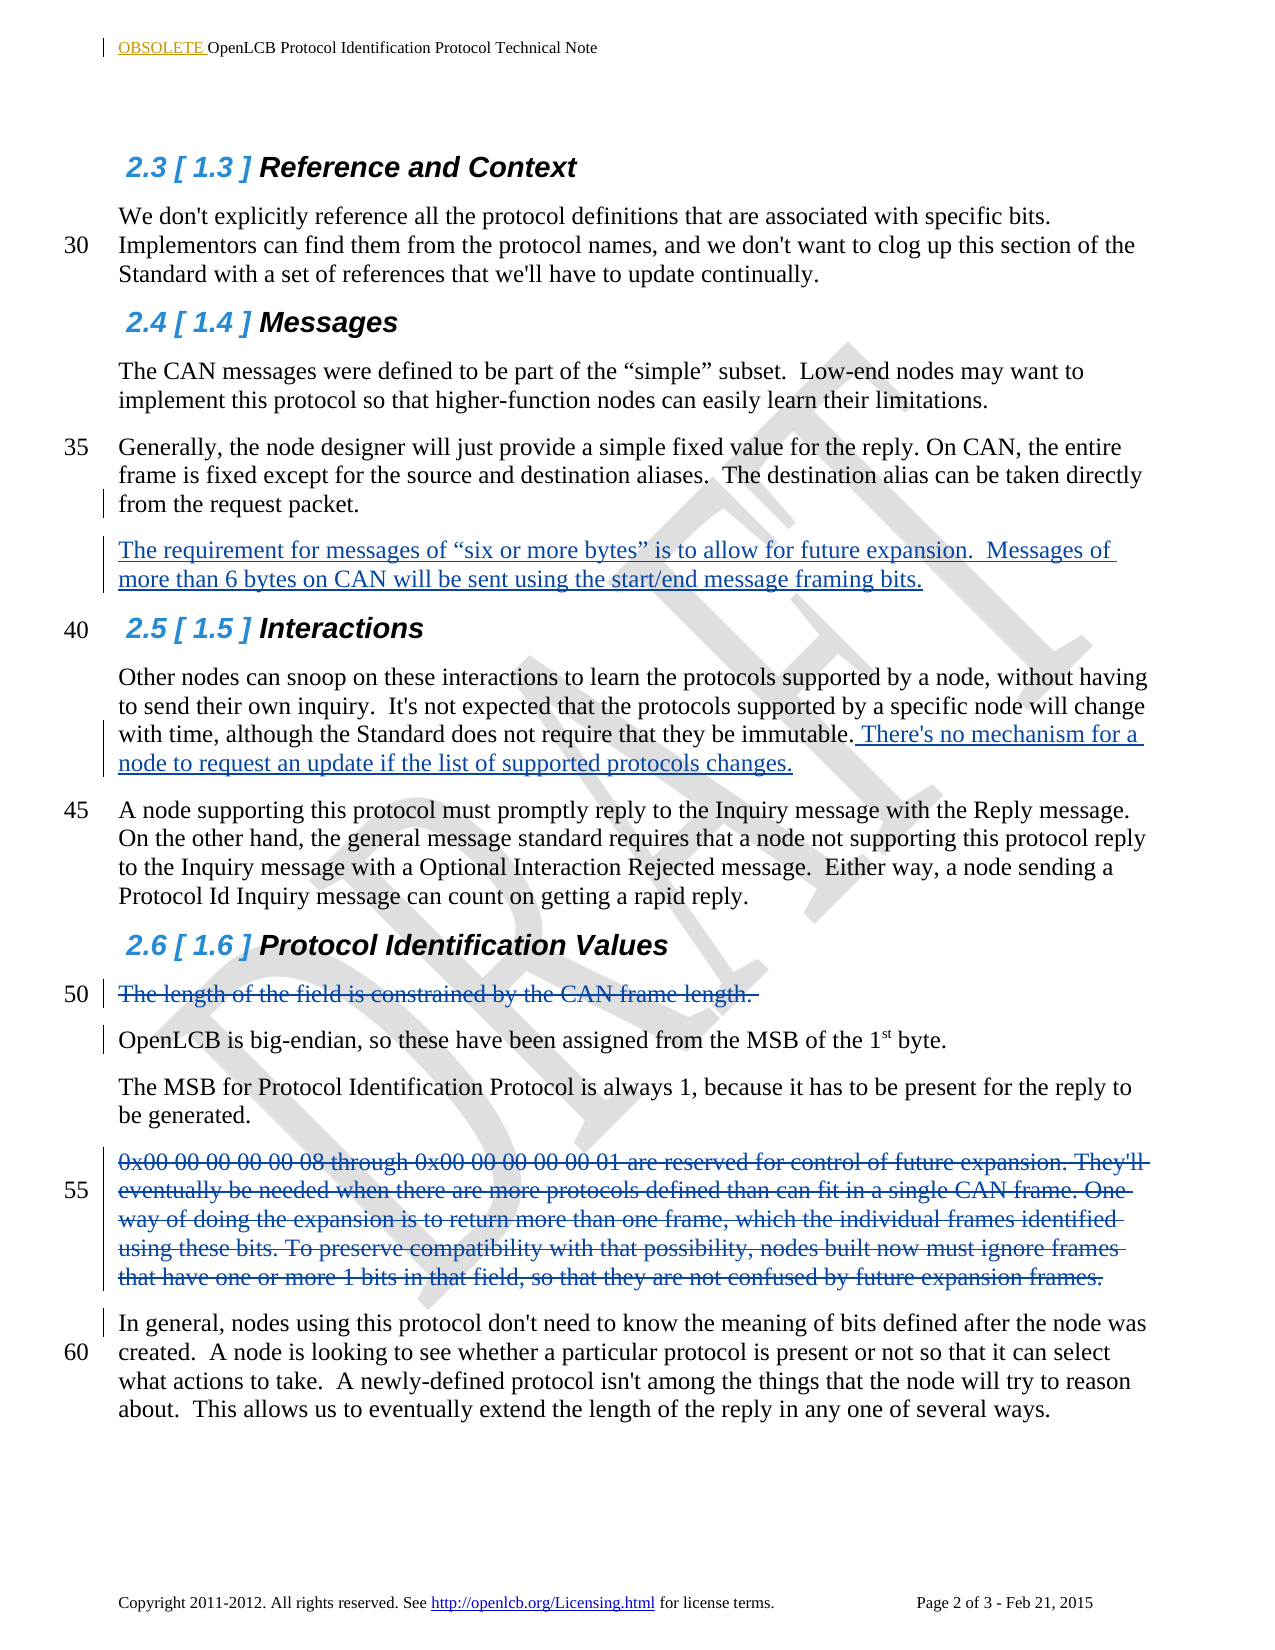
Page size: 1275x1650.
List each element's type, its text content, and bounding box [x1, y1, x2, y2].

text Other nodes can snoop on these interactions to learn the protocols supported by a node, without having to send their own inquiry. It's not expected that the protocols supported by a specific node will change with time, although the Standard does not require that they be immutable. There's no mechanism for a node to request an update if the list of supported protocols changes. [118, 662, 576, 773]
text OpenLCB is big-endian, so these have been assigned from the MSB of the 1st byte. [503, 979, 1157, 1054]
text OpenLCB is big-endian, so these have been assigned from the MSB of the 1st byte. [118, 996, 207, 1054]
subtitle [714, 611, 818, 644]
text The MSB for Protocol Identification Protocol is always 1, because it has to be present for the reply to be generated. [268, 1072, 471, 1129]
text In general, nodes using this protocol don't need to know the meaning of bits defined after the node was created. A node is looking to see whether a particular protocol is present or not so that it can select what actions to take. A newly-defined protocol isn't among the things that the node will try to reason about. This allows us to eventually extend the length of the reply in any one of several ways. [449, 1147, 1157, 1291]
text A node supporting this protocol must promptly reply to the Inquiry message with the Reply message. On the other hand, the general message standard requires that a node not supporting this protocol reply to the Inquiry message with a Optional Interaction Rejected message. Either way, a node sending a Protocol Id Inquiry message can count on getting a rapid reply. [366, 828, 510, 910]
text The CAN messages were defined to be part of the “simple” subset. Low-end nodes may want to implement this protocol so that higher-function nodes can easily learn their limitations. [118, 356, 832, 414]
text OpenLCB is big-endian, so these have been assigned from the MSB of the 1st byte. [612, 979, 721, 994]
subtitle [1015, 611, 1157, 644]
subtitle Protocol Identification Values [433, 927, 515, 961]
text The MSB for Protocol Identification Protocol is always 1, because it has to be present for the reply to be generated. [118, 1072, 282, 1129]
text The requirement for messages of “six or more bytes” is to allow for future expansion. Messages of more than 6 bytes on CAN will be sent using the start/end message framing bits. [666, 536, 922, 561]
text In general, nodes using this protocol don't need to know the meaning of bits defined after the node was created. A node is looking to see whether a particular protocol is present or not so that it can select what actions to take. A newly-defined protocol isn't among the things that the node will try to reason about. This allows us to eventually extend the length of the reply in any one of several ways. [118, 1250, 429, 1277]
text Generally, the node designer will just provide a simple fixed value for the reply. On CAN, the entire frame is fixed except for the source and destination aliases. The destination alias can be taken directly from the request packet. [118, 432, 776, 518]
text OpenLCB is big-endian, so these have been assigned from the MSB of the 1st byte. [211, 996, 407, 1054]
text The requirement for messages of “six or more bytes” is to allow for future expansion. Messages of more than 6 bytes on CAN will be sent using the start/end message framing bits. [940, 536, 1157, 593]
text Other nodes can snoop on these interactions to learn the protocols supported by a node, without having to send their own inquiry. It's not expected that the protocols supported by a specific node will change with time, although the Standard does not require that they be immutable. There's no mechanism for a node to request an update if the list of supported protocols changes. [798, 662, 1157, 777]
text OpenLCB is big-endian, so these have been assigned from the MSB of the 1st byte. [398, 996, 517, 1054]
text The MSB for Protocol Identification Protocol is always 1, because it has to be present for the reply to be generated. [578, 1072, 1157, 1129]
text A node supporting this protocol must promptly reply to the Inquiry message with the Reply message. On the other hand, the general message standard requires that a node not supporting this protocol reply to the Inquiry message with a Optional Interaction Rejected message. Either way, a node sending a Protocol Id Inquiry message can count on getting a rapid reply. [118, 795, 670, 910]
text The requirement for messages of “six or more bytes” is to allow for future expansion. Messages of more than 6 bytes on CAN will be sent using the start/end message framing bits. [665, 562, 954, 593]
text A node supporting this protocol must promptly reply to the Inquiry message with the Reply message. On the other hand, the general message standard requires that a node not supporting this protocol reply to the Inquiry message with a Optional Interaction Rejected message. Either way, a node sending a Protocol Id Inquiry message can count on getting a rapid reply. [670, 825, 816, 910]
subtitle Protocol Identification Values [703, 927, 1157, 961]
text The requirement for messages of “six or more bytes” is to allow for future expansion. Messages of more than 6 bytes on CAN will be sent using the start/end message framing bits. [118, 536, 652, 561]
subtitle Interactions [118, 611, 704, 644]
text Generally, the node designer will just provide a simple fixed value for the reply. On CAN, the entire frame is fixed except for the source and destination aliases. The destination alias can be taken directly from the request packet. [757, 432, 879, 518]
text The requirement for messages of “six or more bytes” is to allow for future expansion. Messages of more than 6 bytes on CAN will be sent using the start/end message framing bits. [118, 562, 626, 589]
subtitle Protocol Identification Values [118, 927, 424, 961]
subtitle Messages [118, 305, 1157, 339]
subtitle Reference and Context [118, 150, 1157, 183]
text We don't explicitly reference all the protocol definitions that are associated with specific bits. Implementors can find them from the protocol names, and we don't want to clog up this section of the Standard with a set of references that we'll have to update continually. [118, 201, 1157, 287]
text A node supporting this protocol must promptly reply to the Inquiry message with the Reply message. On the other hand, the general message standard requires that a node not supporting this protocol reply to the Inquiry message with a Optional Interaction Rejected message. Either way, a node sending a Protocol Id Inquiry message can count on getting a rapid reply. [737, 795, 1157, 910]
text Generally, the node designer will just provide a simple fixed value for the reply. On CAN, the entire frame is fixed except for the source and destination aliases. The destination alias can be taken directly from the request packet. [836, 432, 1157, 518]
text The CAN messages were defined to be part of the “simple” subset. Low-end nodes may want to implement this protocol so that higher-function nodes can easily learn their limitations. [815, 356, 1157, 414]
subtitle Protocol Identification Values [542, 927, 705, 961]
text The MSB for Protocol Identification Protocol is always 1, because it has to be present for the reply to be generated. [468, 1072, 584, 1129]
text Other nodes can snoop on these interactions to learn the protocols supported by a node, without having to send their own inquiry. It's not expected that the protocols supported by a specific node will change with time, although the Standard does not require that they be immutable. There's no mechanism for a node to request an update if the list of supported protocols changes. [541, 662, 837, 777]
subtitle [816, 611, 1005, 644]
